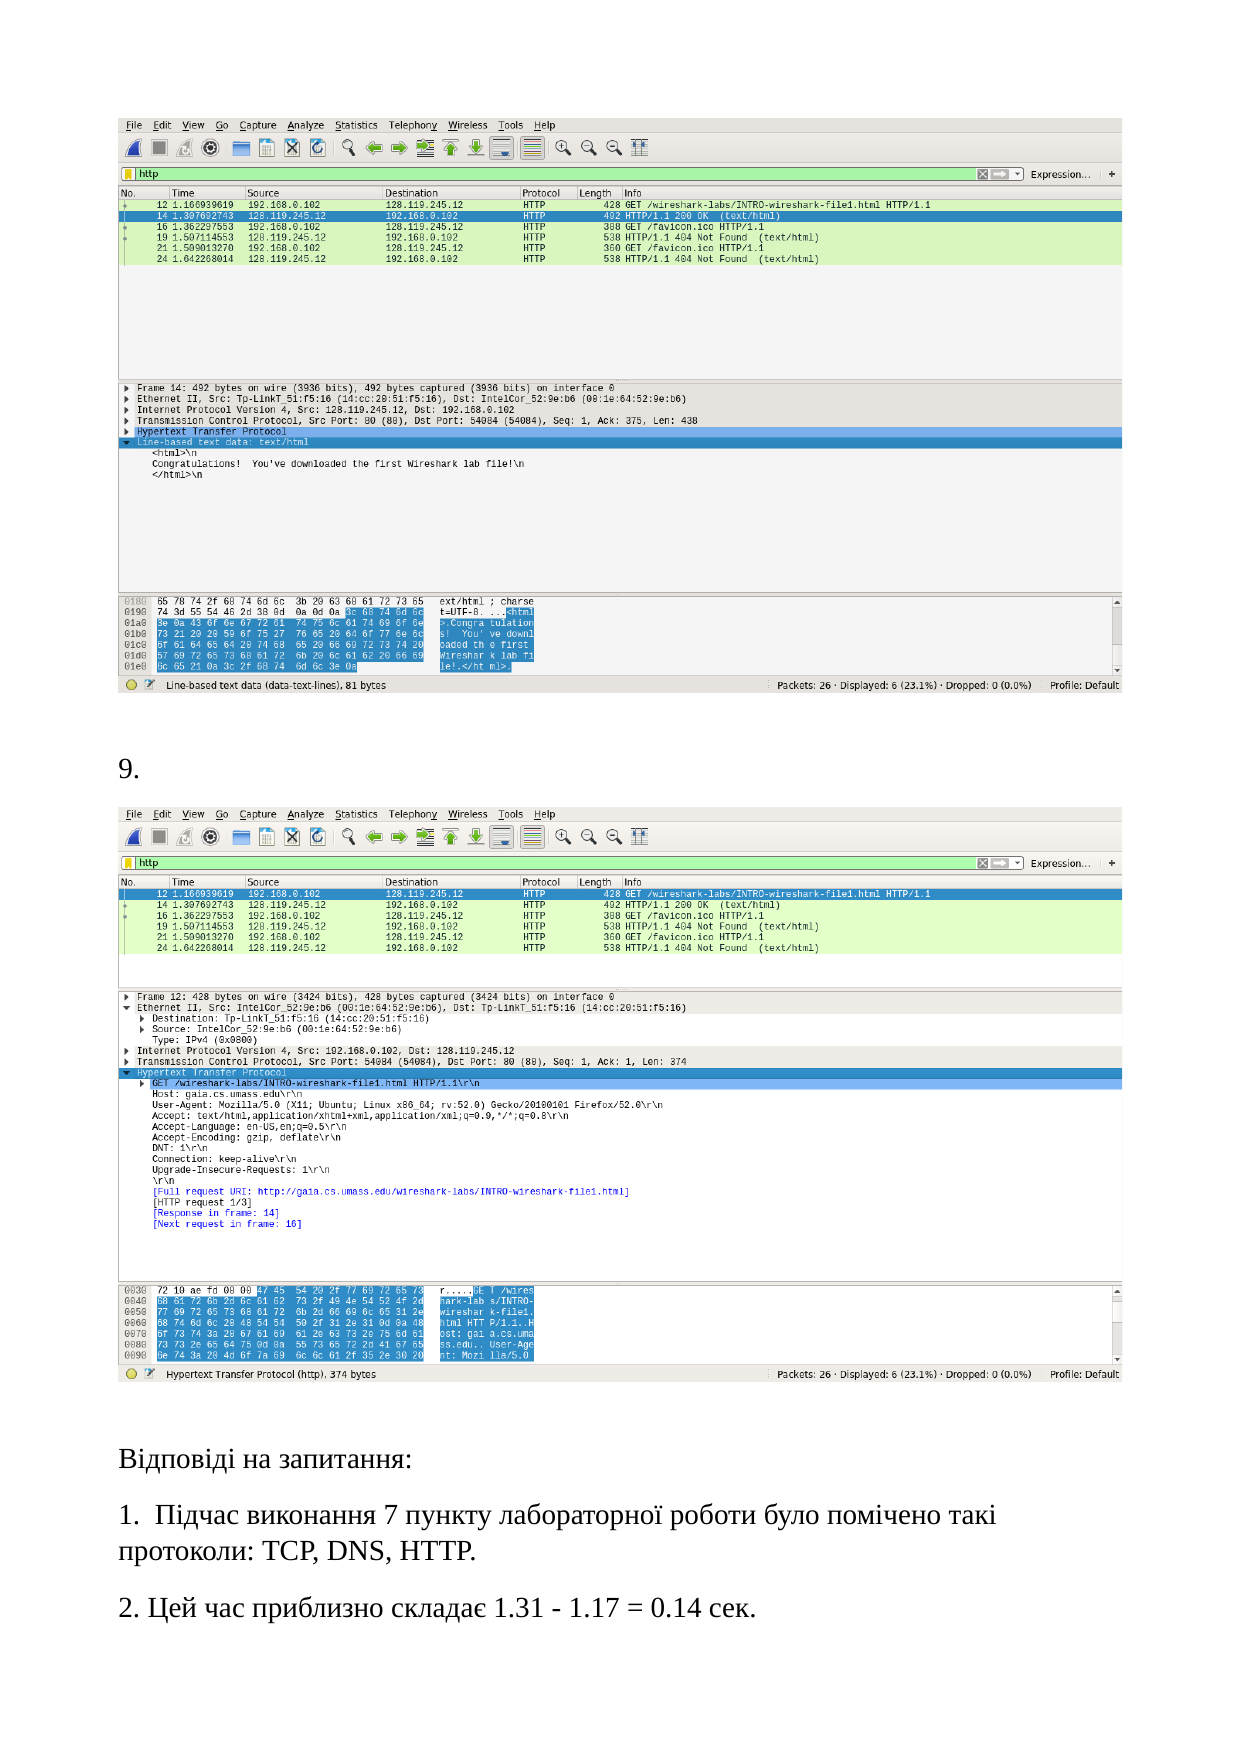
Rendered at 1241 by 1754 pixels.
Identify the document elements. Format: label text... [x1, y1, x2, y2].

list 2. Цей час приблизно складає 1.31 - 1.17 = 0.14 сек. [118, 1590, 1122, 1623]
list Відповіді на запитання: [118, 1441, 1122, 1474]
list 9. [118, 751, 1122, 785]
picture [118, 118, 1123, 693]
list 1. Підчас виконання 7 пункту лабораторної роботи було помічено такі протоколи: TCP, DNS, HTTP. [118, 1497, 1122, 1567]
picture [118, 807, 1123, 1382]
